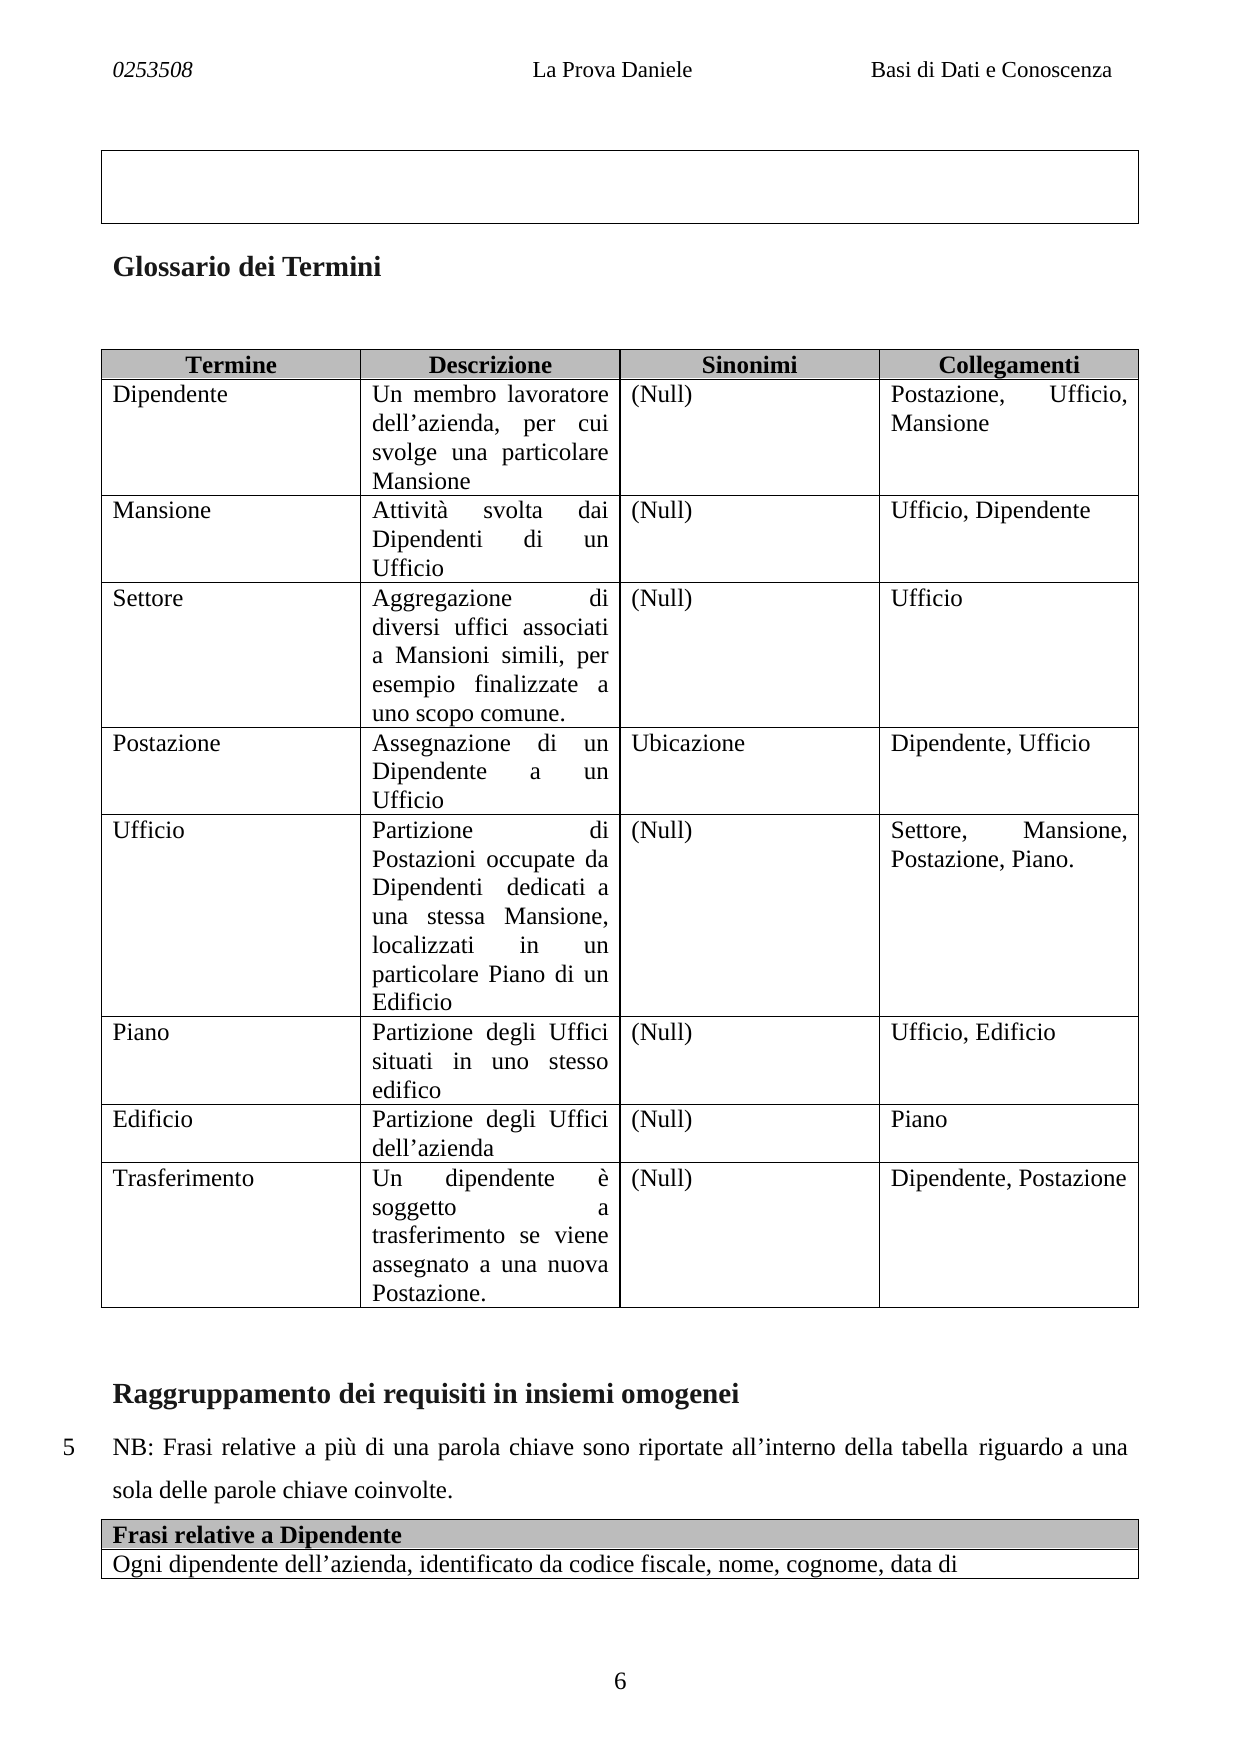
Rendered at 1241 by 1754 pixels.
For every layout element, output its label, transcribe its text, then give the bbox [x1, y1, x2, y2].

table_cell Partizione di Postazioni occupate da Dipendenti dedicati a una stessa Mansione, localizzati in un particolare Piano di un Edificio [361, 815, 619, 1016]
table_header Frasi relative a Dipendente [102, 1520, 1138, 1548]
table_cell Postazione [102, 728, 360, 814]
table_cell Piano [880, 1105, 1138, 1162]
table_header Termine [102, 350, 360, 378]
table_cell Partizione degli Uffici situati in uno stesso edifico [361, 1017, 619, 1103]
table_cell (Null) [621, 380, 879, 494]
table_cell Partizione degli Uffici dell’azienda [361, 1105, 619, 1162]
table_cell (Null) [621, 1105, 879, 1162]
table_cell Mansione [102, 496, 360, 582]
table_cell Dipendente, Ufficio [880, 728, 1138, 814]
table_cell (Null) [621, 496, 879, 582]
table_cell Ufficio, Edificio [880, 1017, 1138, 1103]
subtitle Raggruppamento dei requisiti in insiemi omogenei [112, 1376, 1128, 1409]
table_cell Postazione, Ufficio, Mansione [880, 380, 1138, 494]
table_cell Ufficio [880, 583, 1138, 727]
table_cell (Null) [621, 1017, 879, 1103]
table_cell Dipendente, Postazione [880, 1163, 1138, 1307]
table_cell Assegnazione di un Dipendente a un Ufficio [361, 728, 619, 814]
table_cell Ufficio, Dipendente [880, 496, 1138, 582]
table_cell (Null) [621, 815, 879, 1016]
table_cell Settore [102, 583, 360, 727]
table_header Collegamenti [880, 350, 1138, 378]
table_cell Edificio [102, 1105, 360, 1162]
table_header Sinonimi [621, 350, 879, 378]
subtitle Glossario dei Termini [112, 249, 1128, 282]
table_header Descrizione [361, 350, 619, 378]
table_cell Trasferimento [102, 1163, 360, 1307]
table_cell Un membro lavoratore dell’azienda, per cui svolge una particolare Mansione [361, 380, 619, 494]
table_cell Un dipendente è soggetto a trasferimento se viene assegnato a una nuova Postazione. [361, 1163, 619, 1307]
table_cell (Null) [621, 583, 879, 727]
table_cell Ogni dipendente dell’azienda, identificato da codice fiscale, nome, cognome, data di [102, 1550, 1138, 1578]
text NB: Frasi relative a più di una parola chiave sono riportate all’interno della tabella riguardo a una sola delle parole chiave coinvolte. [112, 1432, 1128, 1504]
table_cell Ubicazione [621, 728, 879, 814]
table_cell (Null) [621, 1163, 879, 1307]
table_cell Dipendente [102, 380, 360, 494]
table_header [102, 151, 1138, 223]
table_cell Ufficio [102, 815, 360, 1016]
table_cell Aggregazione di diversi uffici associati a Mansioni simili, per esempio finalizzate a uno scopo comune. [361, 583, 619, 727]
table_cell Settore, Mansione, Postazione, Piano. [880, 815, 1138, 1016]
table_cell Piano [102, 1017, 360, 1103]
table_cell Attività svolta dai Dipendenti di un Ufficio [361, 496, 619, 582]
